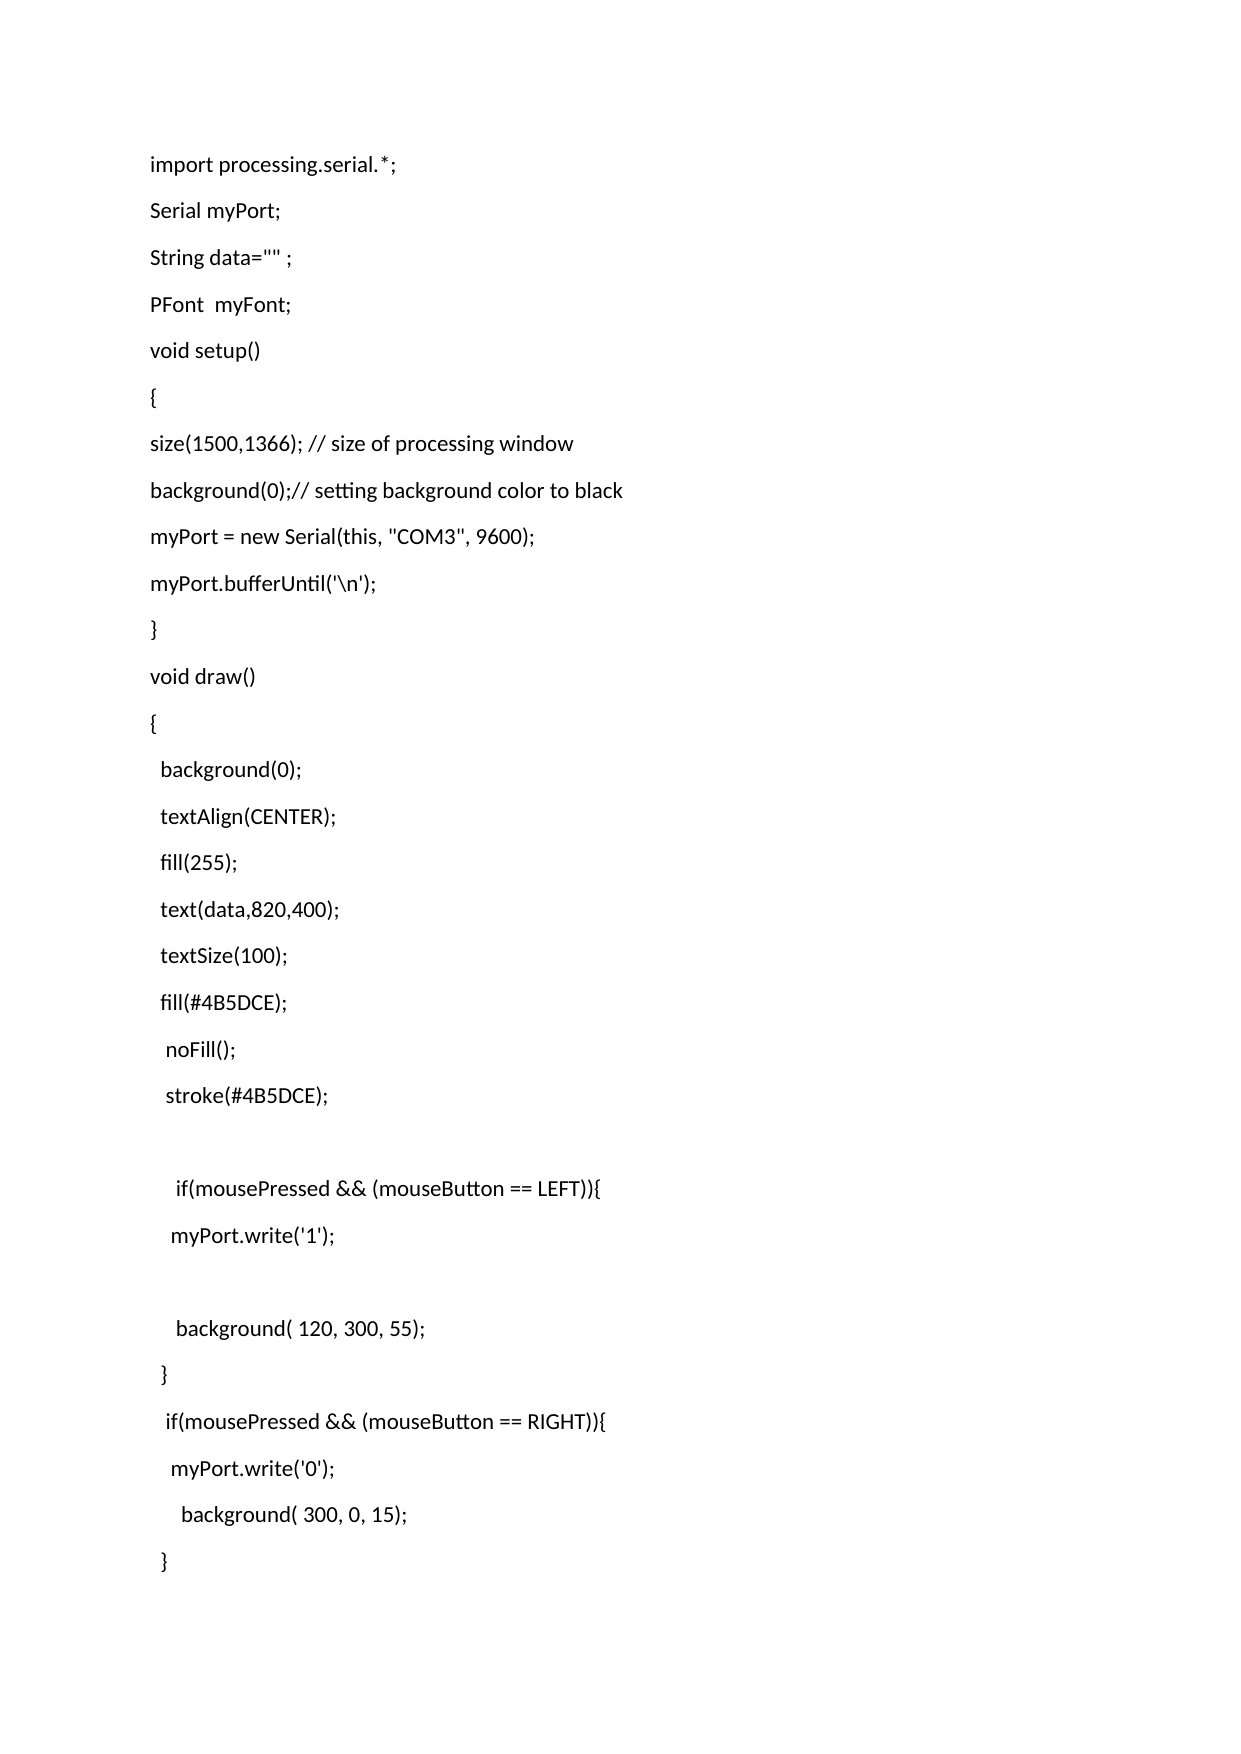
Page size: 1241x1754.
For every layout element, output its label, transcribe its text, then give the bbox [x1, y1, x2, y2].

text fill(#4B5DCE); [150, 988, 1090, 1016]
text String data="" ; [150, 243, 1090, 271]
text noFill(); [150, 1035, 1090, 1063]
text stroke(#4B5DCE); [150, 1081, 1090, 1109]
text { [150, 709, 1090, 737]
text myPort.write('1'); [150, 1221, 1090, 1249]
text void draw() [150, 662, 1090, 690]
text fill(255); [150, 848, 1090, 876]
text myPort = new Serial(this, "COM3", 9600); [150, 522, 1090, 551]
text if(mousePressed && (mouseButton == RIGHT)){ [150, 1407, 1090, 1435]
text import processing.serial.*; [150, 150, 1090, 178]
text size(1500,1366); // size of processing window [150, 429, 1090, 457]
text if(mousePressed && (mouseButton == LEFT)){ [150, 1174, 1090, 1202]
text PFont myFont; [150, 290, 1090, 318]
text void setup() [150, 336, 1090, 364]
text { [150, 383, 1090, 411]
text textAlign(CENTER); [150, 802, 1090, 830]
text textSize(100); [150, 942, 1090, 969]
text text(data,820,400); [150, 895, 1090, 923]
text Serial myPort; [150, 197, 1090, 224]
text background( 300, 0, 15); [150, 1500, 1090, 1528]
text background(0);// setting background color to black [150, 476, 1090, 504]
text } [150, 616, 1090, 644]
text myPort.write('0'); [150, 1454, 1090, 1482]
text myPort.bufferUntil('\n'); [150, 569, 1090, 597]
text background( 120, 300, 55); [150, 1314, 1090, 1342]
text } [150, 1361, 1090, 1389]
text background(0); [150, 755, 1090, 783]
text } [150, 1547, 1090, 1575]
